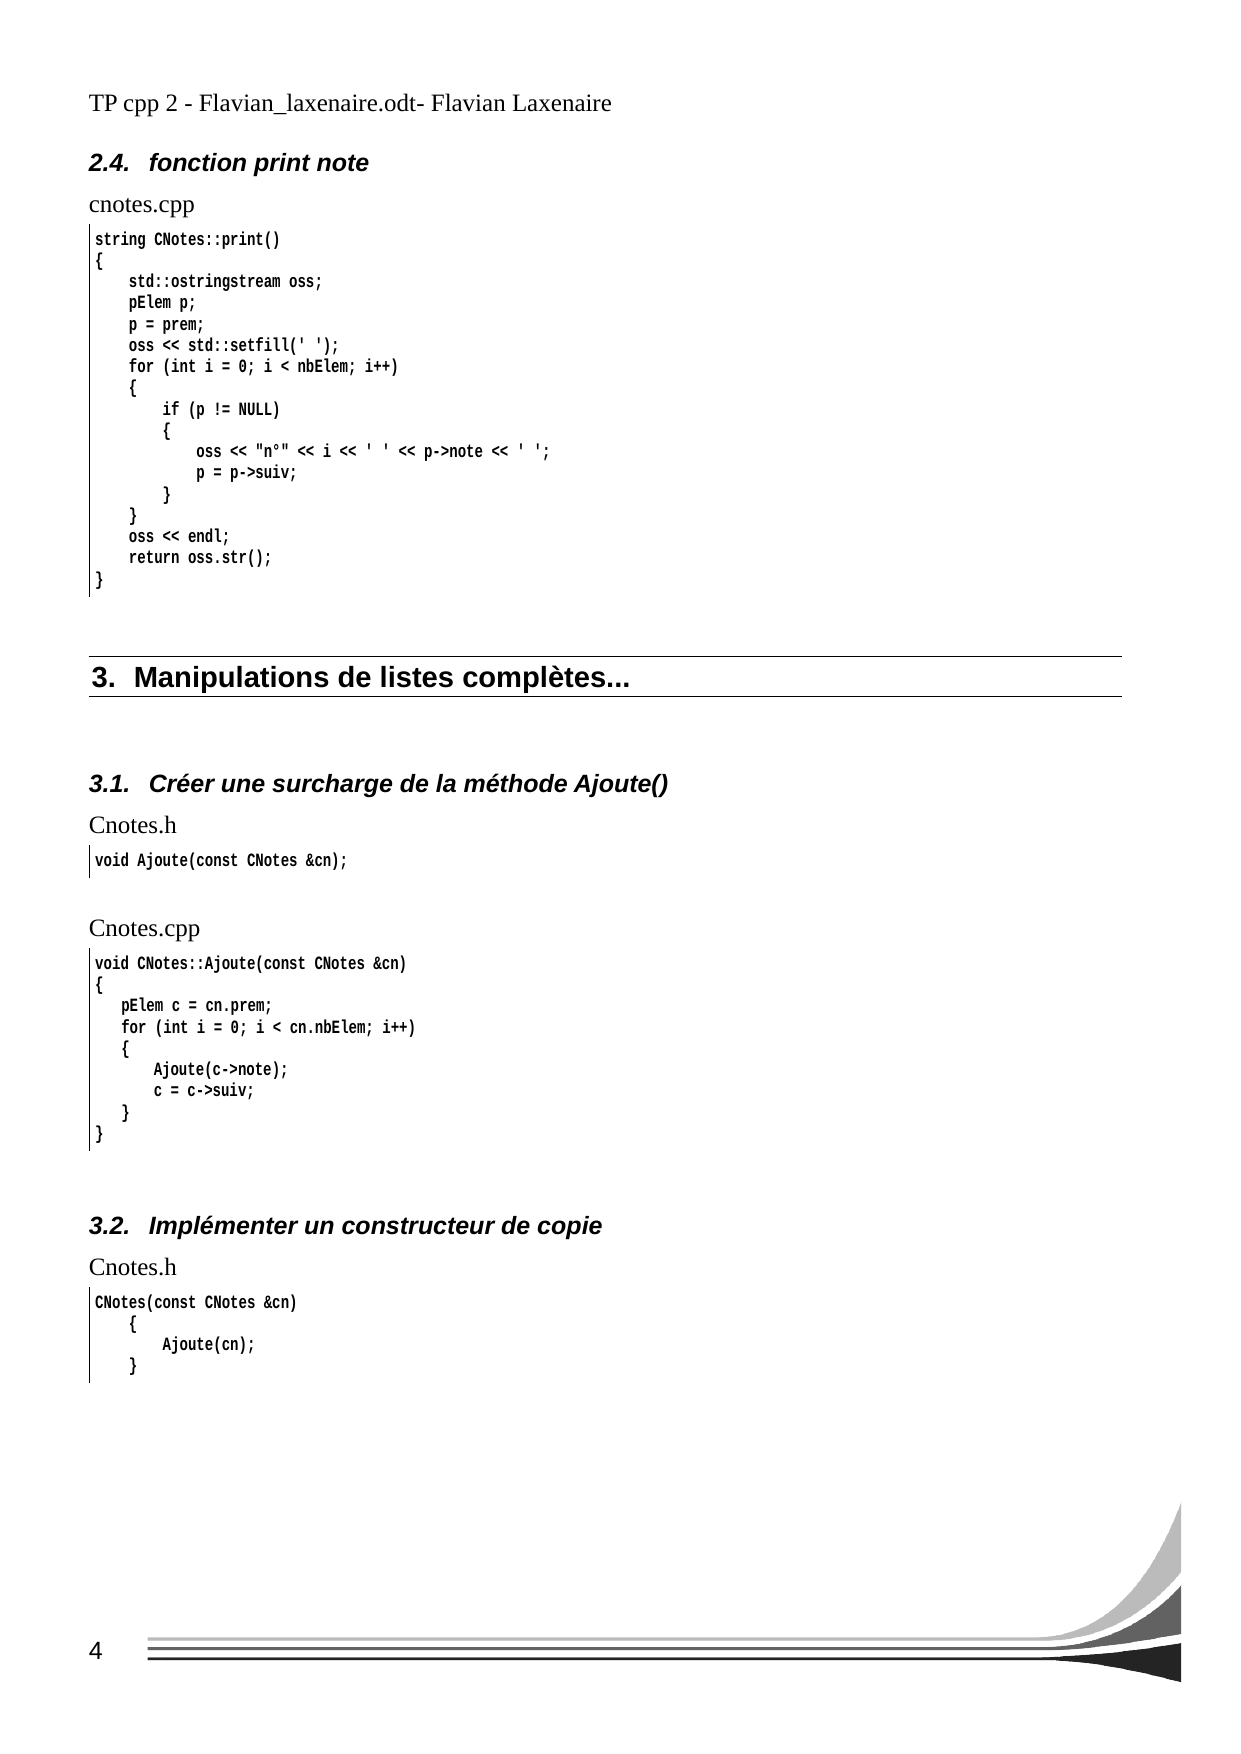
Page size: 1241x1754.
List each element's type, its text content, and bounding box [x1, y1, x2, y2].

text string CNotes::print() [88, 223, 1122, 251]
text void CNotes::Ajoute(const CNotes &cn) [90, 948, 1122, 975]
text void Ajoute(const CNotes &cn); [90, 845, 1122, 878]
text { [90, 251, 1122, 272]
text { [90, 1314, 1122, 1335]
text p = prem; [90, 314, 1122, 336]
text } [90, 1102, 1122, 1124]
text p = p->suiv; [90, 463, 1122, 484]
text for (int i = 0; i < cn.nbElem; i++) [90, 1017, 1122, 1039]
text oss << endl; [90, 527, 1122, 548]
text } [90, 506, 1122, 527]
text } [90, 1124, 1122, 1151]
text oss << std::setfill(' '); [90, 336, 1122, 357]
subtitle fonction print note [88, 147, 1122, 176]
subtitle Implémenter un constructeur de copie [88, 1211, 1122, 1239]
subtitle Créer une surcharge de la méthode Ajoute() [88, 769, 1122, 798]
text Cnotes.h [88, 1252, 1122, 1281]
subtitle Manipulations de listes complètes... [88, 657, 1122, 697]
text Cnotes.h [88, 811, 1122, 839]
text c = c->suiv; [90, 1081, 1122, 1102]
text if (p != NULL) [90, 399, 1122, 421]
text } [90, 1356, 1122, 1383]
text Ajoute(cn); [90, 1335, 1122, 1356]
text cnotes.cpp [88, 189, 1122, 217]
text pElem p; [90, 293, 1122, 314]
text oss << "n°" << i << ' ' << p->note << ' '; [90, 442, 1122, 463]
text Cnotes.cpp [88, 913, 1122, 942]
text return oss.str(); [90, 548, 1122, 569]
text Ajoute(c->note); [90, 1060, 1122, 1081]
text { [90, 378, 1122, 399]
text } [90, 569, 1122, 597]
text CNotes(const CNotes &cn) [90, 1287, 1122, 1314]
picture [147, 1500, 1182, 1683]
text { [90, 975, 1122, 996]
text pElem c = cn.prem; [90, 996, 1122, 1017]
text for (int i = 0; i < nbElem; i++) [90, 357, 1122, 378]
text std::ostringstream oss; [90, 272, 1122, 293]
text { [90, 1039, 1122, 1060]
text } [90, 484, 1122, 506]
text { [90, 421, 1122, 442]
